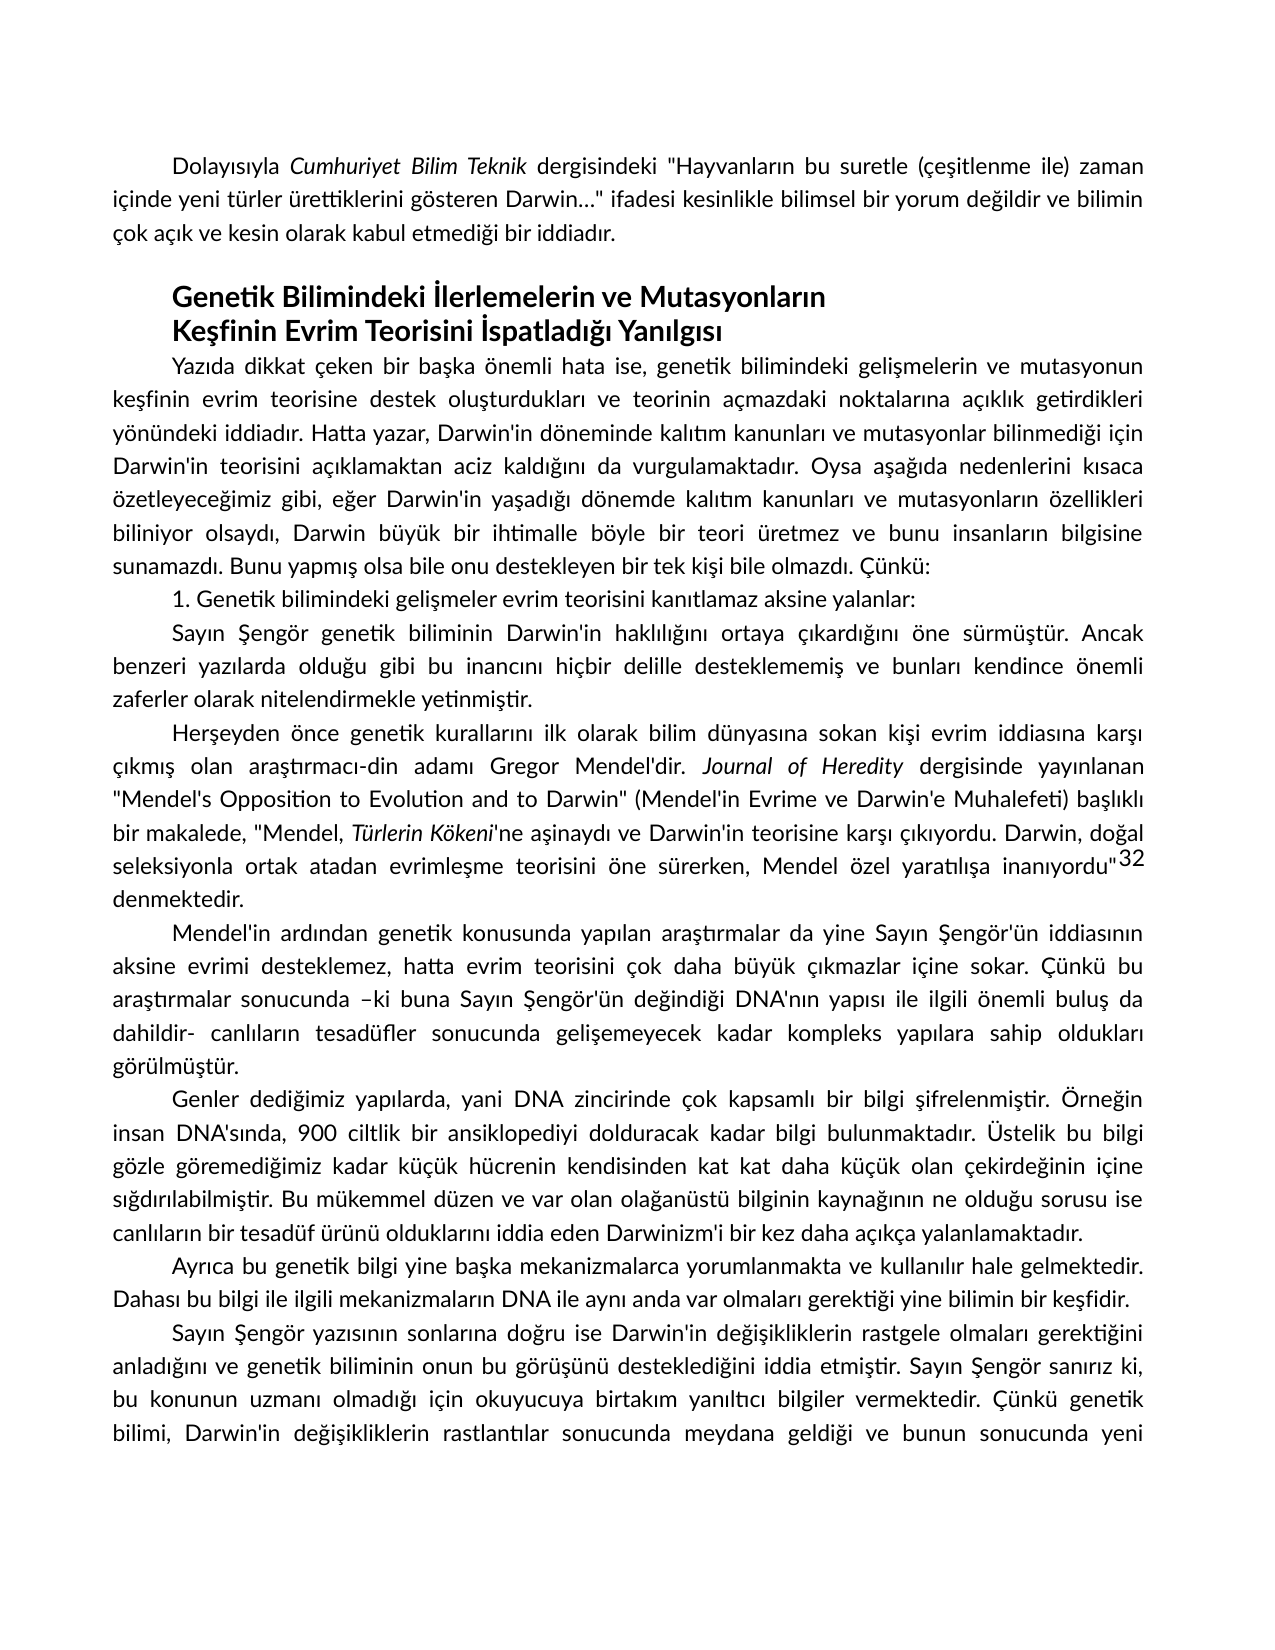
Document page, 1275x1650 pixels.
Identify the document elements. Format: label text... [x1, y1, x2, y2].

text Mendel'in ardından genetik konusunda yapılan araştırmalar da yine Sayın Şengör'ün iddiasının aksine evrimi desteklemez, hatta evrim teorisini çok daha büyük çıkmazlar içine sokar. Çünkü bu araştırmalar sonucunda –ki buna Sayın Şengör'ün değindiği DNA'nın yapısı ile ilgili önemli buluş da dahildir- canlıların tesadüfler sonucunda gelişemeyecek kadar kompleks yapılara sahip oldukları görülmüştür. [112, 914, 1145, 1081]
text Ayrıca bu genetik bilgi yine başka mekanizmalarca yorumlanmakta ve kullanılır hale gelmektedir. Dahası bu bilgi ile ilgili mekanizmaların DNA ile aynı anda var olmaları gerektiği yine bilimin bir keşfidir. [112, 1248, 1145, 1314]
text Sayın Şengör yazısının sonlarına doğru ise Darwin'in değişikliklerin rastgele olmaları gerektiğini anladığını ve genetik biliminin onun bu görüşünü desteklediğini iddia etmiştir. Sayın Şengör sanırız ki, bu konunun uzmanı olmadığı için okuyucuya birtakım yanıltıcı bilgiler vermektedir. Çünkü genetik bilimi, Darwin'in değişikliklerin rastlantılar sonucunda meydana geldiği ve bunun sonucunda yeni [112, 1314, 1145, 1448]
text Yazıda dikkat çeken bir başka önemli hata ise, genetik bilimindeki gelişmelerin ve mutasyonun keşfinin evrim teorisine destek oluşturdukları ve teorinin açmazdaki noktalarına açıklık getirdikleri yönündeki iddiadır. Hatta yazar, Darwin'in döneminde kalıtım kanunları ve mutasyonlar bilinmediği için Darwin'in teorisini açıklamaktan aciz kaldığını da vurgulamaktadır. Oysa aşağıda nedenlerini kısaca özetleyeceğimiz gibi, eğer Darwin'in yaşadığı dönemde kalıtım kanunları ve mutasyonların özellikleri biliniyor olsaydı, Darwin büyük bir ihtimalle böyle bir teori üretmez ve bunu insanların bilgisine sunamazdı. Bunu yapmış olsa bile onu destekleyen bir tek kişi bile olmazdı. Çünkü: [112, 348, 1145, 581]
text Herşeyden önce genetik kurallarını ilk olarak bilim dünyasına sokan kişi evrim iddiasına karşı çıkmış olan araştırmacı-din adamı Gregor Mendel'dir. Journal of Heredity dergisinde yayınlanan "Mendel's Opposition to Evolution and to Darwin" (Mendel'in Evrime ve Darwin'e Muhalefeti) başlıklı bir makalede, "Mendel, Türlerin Kökeni'ne aşinaydı ve Darwin'in teorisine karşı çıkıyordu. Darwin, doğal seleksiyonla ortak atadan evrimleşme teorisini öne sürerken, Mendel özel yaratılışa inanıyordu"32 denmektedir. [112, 714, 1145, 914]
text Sayın Şengör genetik biliminin Darwin'in haklılığını ortaya çıkardığını öne sürmüştür. Ancak benzeri yazılarda olduğu gibi bu inancını hiçbir delille desteklememiş ve bunları kendince önemli zaferler olarak nitelendirmekle yetinmiştir. [112, 614, 1145, 714]
text 1. Genetik bilimindeki gelişmeler evrim teorisini kanıtlamaz aksine yalanlar: [112, 581, 1145, 614]
text Keşfinin Evrim Teorisini İspatladığı Yanılgısı [112, 314, 1145, 348]
text Genetik Bilimindeki İlerlemelerin ve Mutasyonların [112, 281, 1145, 314]
text Dolayısıyla Cumhuriyet Bilim Teknik dergisindeki "Hayvanların bu suretle (çeşitlenme ile) zaman içinde yeni türler ürettiklerini gösteren Darwin…" ifadesi kesinlikle bilimsel bir yorum değildir ve bilimin çok açık ve kesin olarak kabul etmediği bir iddiadır. [112, 148, 1145, 248]
text Genler dediğimiz yapılarda, yani DNA zincirinde çok kapsamlı bir bilgi şifrelenmiştir. Örneğin insan DNA'sında, 900 ciltlik bir ansiklopediyi dolduracak kadar bilgi bulunmaktadır. Üstelik bu bilgi gözle göremediğimiz kadar küçük hücrenin kendisinden kat kat daha küçük olan çekirdeğinin içine sığdırılabilmiştir. Bu mükemmel düzen ve var olan olağanüstü bilginin kaynağının ne olduğu sorusu ise canlıların bir tesadüf ürünü olduklarını iddia eden Darwinizm'i bir kez daha açıkça yalanlamaktadır. [112, 1081, 1145, 1248]
